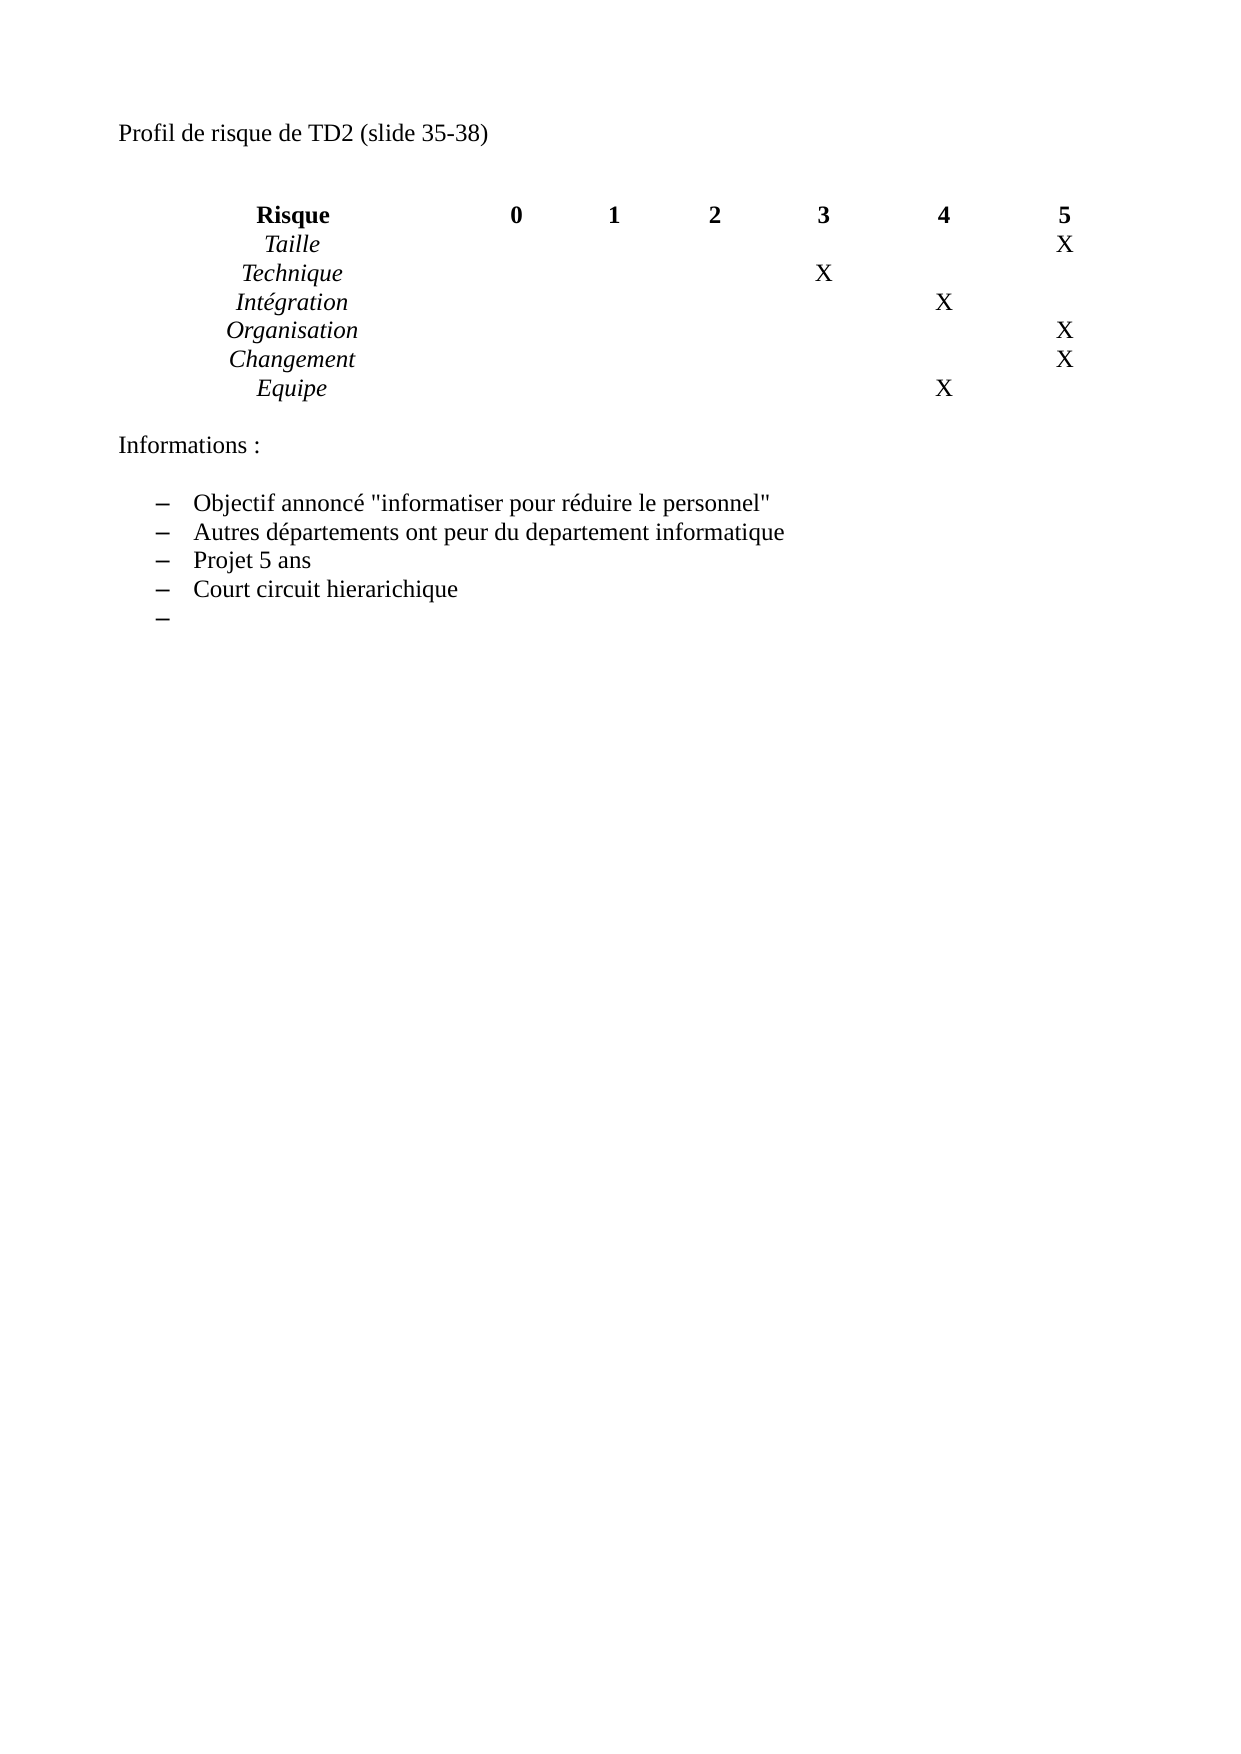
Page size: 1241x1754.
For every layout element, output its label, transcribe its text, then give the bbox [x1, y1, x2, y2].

table_header 5 [1007, 201, 1122, 229]
text Informations : [118, 431, 1122, 459]
list Autres départements ont peur du departement informatique [156, 517, 1122, 546]
table_cell X [881, 373, 1007, 402]
table_cell [766, 373, 881, 402]
table_cell [565, 373, 663, 402]
table_cell [663, 316, 766, 344]
table_cell Intégration [118, 287, 468, 316]
table_cell [1007, 373, 1122, 402]
list Projet 5 ans [156, 546, 1122, 574]
table_header 4 [881, 201, 1007, 229]
table_cell [663, 344, 766, 373]
table_cell [881, 316, 1007, 344]
table_cell [468, 373, 565, 402]
table_cell [1007, 258, 1122, 287]
table_cell [881, 344, 1007, 373]
table_cell [766, 344, 881, 373]
table_cell [766, 316, 881, 344]
table_cell [468, 258, 565, 287]
table_cell [565, 344, 663, 373]
table_cell [565, 316, 663, 344]
list Court circuit hierarichique [156, 574, 1122, 603]
table_cell [663, 373, 766, 402]
table_cell Changement [118, 344, 468, 373]
table_cell X [766, 258, 881, 287]
table_cell [565, 258, 663, 287]
table_cell X [881, 287, 1007, 316]
table_cell [766, 229, 881, 258]
table_cell X [1007, 229, 1122, 258]
table_cell [468, 229, 565, 258]
table_cell [565, 287, 663, 316]
table_cell Equipe [118, 373, 468, 402]
table_cell [881, 258, 1007, 287]
table_cell [766, 287, 881, 316]
table_cell [663, 287, 766, 316]
table_cell X [1007, 344, 1122, 373]
table_cell [1007, 287, 1122, 316]
table_cell X [1007, 316, 1122, 344]
table_cell Organisation [118, 316, 468, 344]
table_cell [881, 229, 1007, 258]
list Objectif annoncé "informatiser pour réduire le personnel" [156, 488, 1122, 517]
text Profil de risque de TD2 (slide 35-38) [118, 118, 1122, 147]
table_cell [565, 229, 663, 258]
table_cell [468, 316, 565, 344]
table_cell [468, 344, 565, 373]
table_cell [663, 229, 766, 258]
table_header 1 [565, 201, 663, 229]
table_cell Technique [118, 258, 468, 287]
table_cell [468, 287, 565, 316]
table_header 0 [468, 201, 565, 229]
table_header Risque [118, 201, 468, 229]
table_header 3 [766, 201, 881, 229]
table_cell Taille [118, 229, 468, 258]
table_cell [663, 258, 766, 287]
table_header 2 [663, 201, 766, 229]
